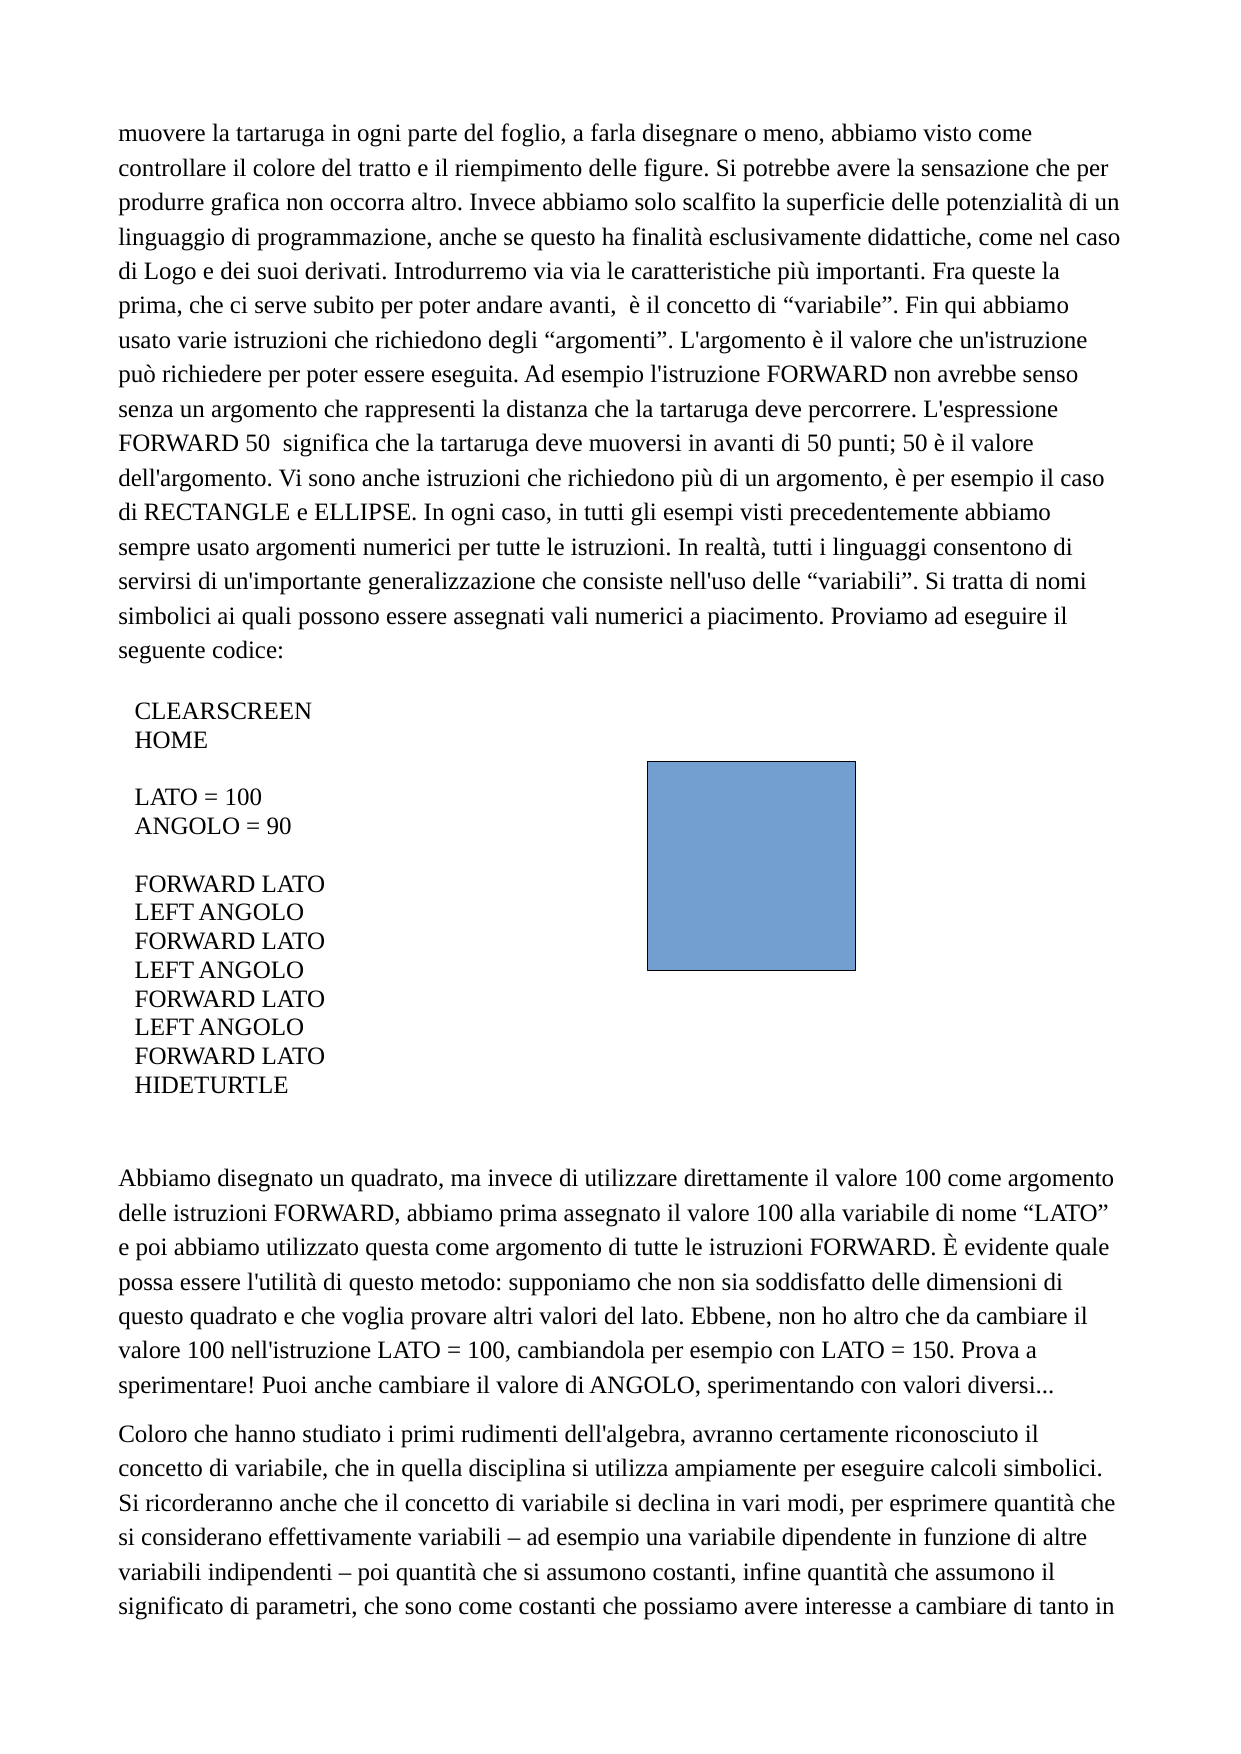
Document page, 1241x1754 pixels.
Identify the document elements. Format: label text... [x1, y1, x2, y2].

text FORWARD LATO [134, 984, 397, 1012]
text LEFT ANGOLO [134, 1012, 397, 1041]
text FORWARD LATO [134, 926, 397, 955]
text FORWARD LATO [134, 1041, 397, 1070]
text ANGOLO = 90 [134, 811, 397, 840]
text muovere la tartaruga in ogni parte del foglio, a farla disegnare o meno, abbiamo visto come controllare il colore del tratto e il riempimento delle figure. Si potrebbe avere la sensazione che per produrre grafica non occorra altro. Invece abbiamo solo scalfito la superficie delle potenzialità di un linguaggio di programmazione, anche se questo ha finalità esclusivamente didattiche, come nel caso di Logo e dei suoi derivati. Introdurremo via via le caratteristiche più importanti. Fra queste la prima, che ci serve subito per poter andare avanti, è il concetto di “variabile”. Fin qui abbiamo usato varie istruzioni che richiedono degli “argomenti”. L'argomento è il valore che un'istruzione può richiedere per poter essere eseguita. Ad esempio l'istruzione FORWARD non avrebbe senso senza un argomento che rappresenti la distanza che la tartaruga deve percorrere. L'espressione FORWARD 50 significa che la tartaruga deve muoversi in avanti di 50 punti; 50 è il valore dell'argomento. Vi sono anche istruzioni che richiedono più di un argomento, è per esempio il caso di RECTANGLE e ELLIPSE. In ogni caso, in tutti gli esempi visti precedentemente abbiamo sempre usato argomenti numerici per tutte le istruzioni. In realtà, tutti i linguaggi consentono di servirsi di un'importante generalizzazione che consiste nell'uso delle “variabili”. Si tratta di nomi simbolici ai quali possono essere assegnati vali numerici a piacimento. Proviamo ad eseguire il seguente codice: [118, 118, 1122, 664]
text LEFT ANGOLO [134, 955, 397, 984]
text CLEARSCREEN [134, 696, 397, 725]
text FORWARD LATO [134, 869, 397, 897]
text HOME [134, 725, 397, 754]
text LEFT ANGOLO [134, 897, 397, 926]
text HIDETURTLE [134, 1070, 397, 1099]
text LATO = 100 [134, 782, 397, 811]
text Coloro che hanno studiato i primi rudimenti dell'algebra, avranno certamente riconosciuto il concetto di variabile, che in quella disciplina si utilizza ampiamente per eseguire calcoli simbolici. Si ricorderanno anche che il concetto di variabile si declina in vari modi, per esprimere quantità che si considerano effettivamente variabili – ad esempio una variabile dipendente in funzione di altre variabili indipendenti – poi quantità che si assumono costanti, infine quantità che assumono il significato di parametri, che sono come costanti che possiamo avere interesse a cambiare di tanto in [118, 1419, 1122, 1620]
text Abbiamo disegnato un quadrato, ma invece di utilizzare direttamente il valore 100 come argomento delle istruzioni FORWARD, abbiamo prima assegnato il valore 100 alla variabile di nome “LATO” e poi abbiamo utilizzato questa come argomento di tutte le istruzioni FORWARD. È evidente quale possa essere l'utilità di questo metodo: supponiamo che non sia soddisfatto delle dimensioni di questo quadrato e che voglia provare altri valori del lato. Ebbene, non ho altro che da cambiare il valore 100 nell'istruzione LATO = 100, cambiandola per esempio con LATO = 150. Prova a sperimentare! Puoi anche cambiare il valore di ANGOLO, sperimentando con valori diversi... [118, 1163, 1122, 1399]
